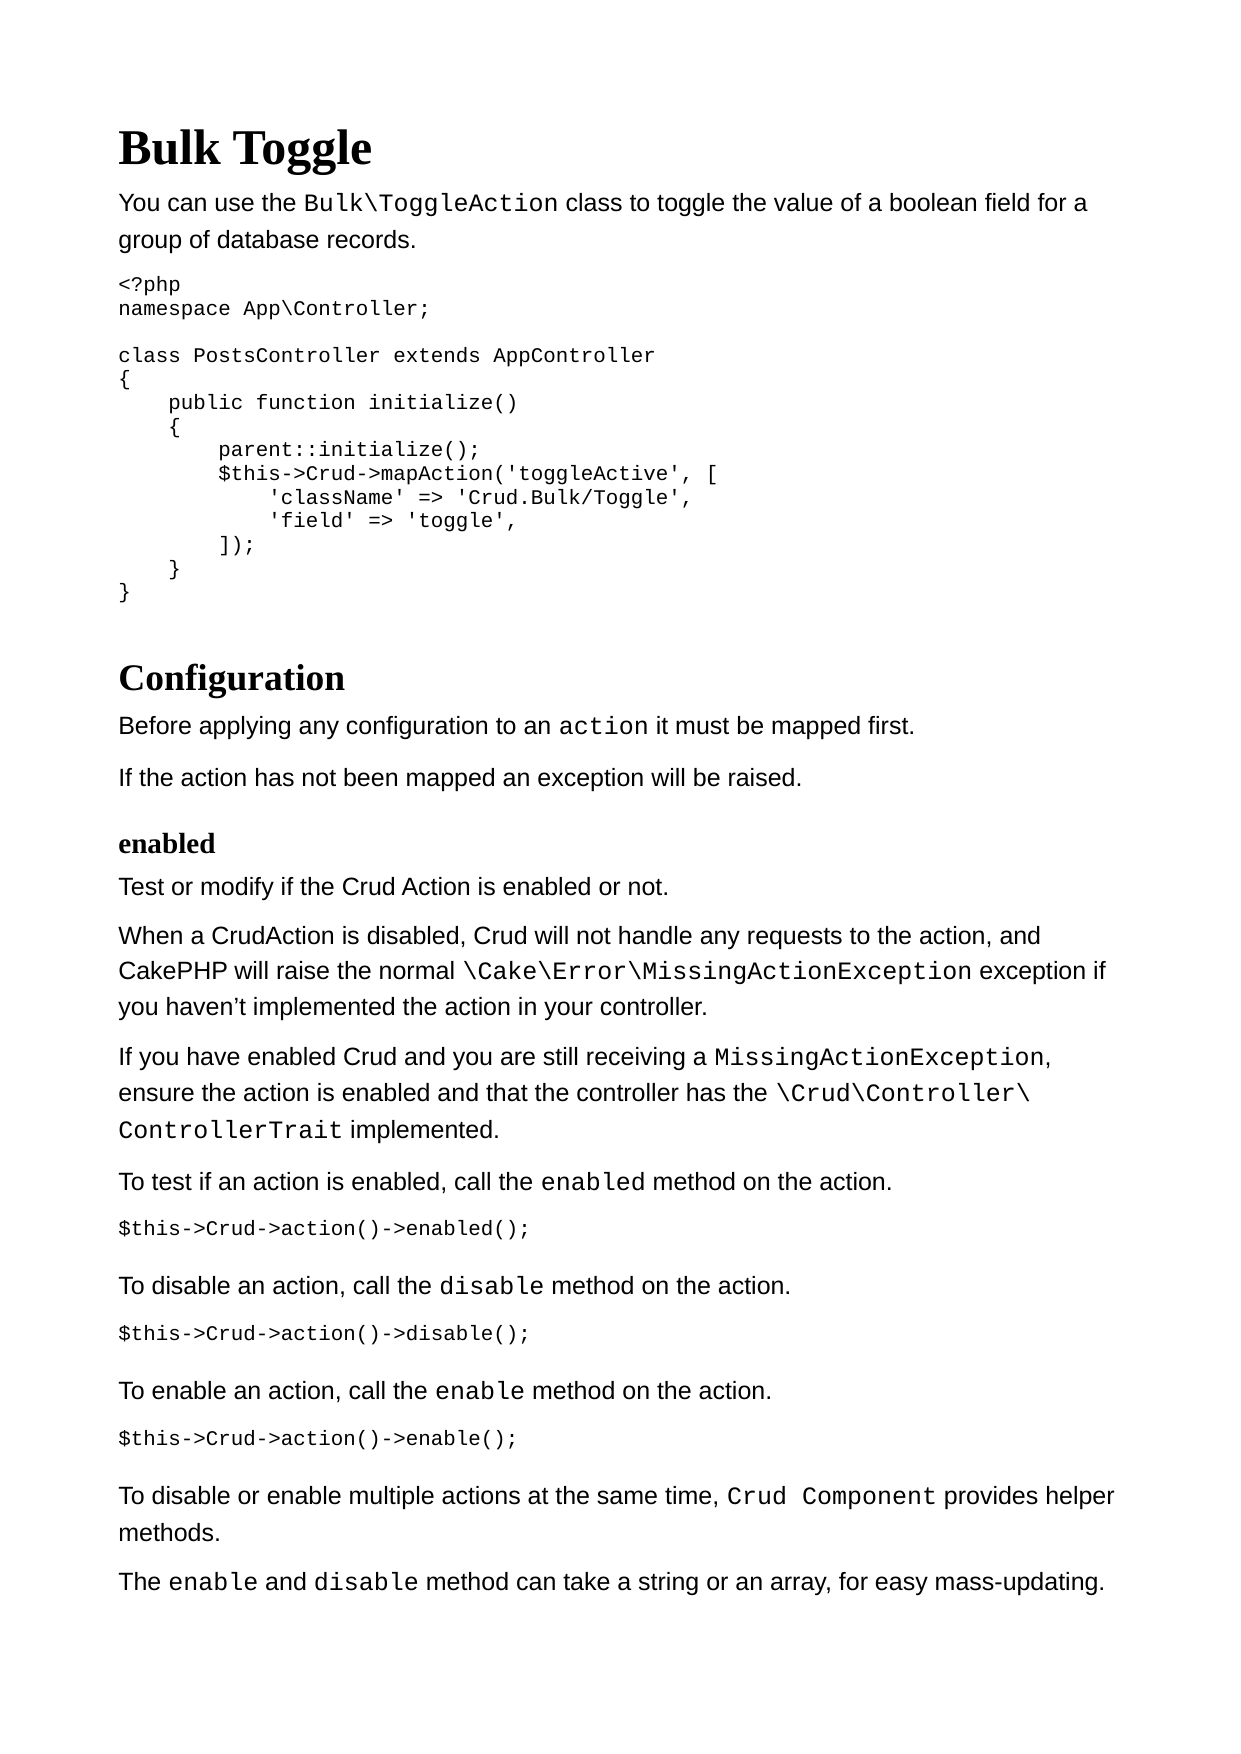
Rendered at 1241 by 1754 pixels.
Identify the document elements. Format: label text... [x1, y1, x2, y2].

text If the action has not been mapped an exception will be raised. [118, 762, 1122, 791]
text To disable an action, call the disable method on the action. [118, 1271, 1122, 1302]
text parent::initialize(); [118, 439, 1122, 463]
text public function initialize() [118, 392, 1122, 416]
text } [118, 581, 1122, 605]
subtitle Bulk Toggle [118, 118, 1122, 176]
text $this->Crud->mapAction('toggleActive', [ [118, 463, 1122, 487]
text { [118, 368, 1122, 392]
text $this->Crud->action()->enable(); [118, 1428, 1122, 1451]
text To disable or enable multiple actions at the same time, Crud Component provides helper methods. [118, 1481, 1122, 1546]
text $this->Crud->action()->enabled(); [118, 1218, 1122, 1242]
text class PostsController extends AppController [118, 345, 1122, 368]
text Before applying any configuration to an action it must be mapped first. [118, 711, 1122, 742]
text } [118, 558, 1122, 581]
text { [118, 416, 1122, 439]
text $this->Crud->action()->disable(); [118, 1323, 1122, 1347]
text ]); [118, 534, 1122, 558]
subtitle enabled [118, 826, 1122, 860]
text 'className' => 'Crud.Bulk/Toggle', [118, 487, 1122, 510]
text <?php [118, 274, 1122, 297]
text Test or modify if the Crud Action is enabled or not. [118, 872, 1122, 901]
text You can use the Bulk\ToggleAction class to toggle the value of a boolean field for a group of database records. [118, 188, 1122, 253]
text 'field' => 'toggle', [118, 510, 1122, 534]
subtitle Configuration [118, 655, 1122, 698]
text To enable an action, call the enable method on the action. [118, 1376, 1122, 1407]
text The enable and disable method can take a string or an array, for easy mass-updating. [118, 1567, 1122, 1597]
text To test if an action is enabled, call the enabled method on the action. [118, 1166, 1122, 1197]
text If you have enabled Crud and you are still receiving a MissingActionException, ensure the action is enabled and that the controller has the \Crud\Controller\ControllerTrait implemented. [118, 1041, 1122, 1146]
text namespace App\Controller; [118, 297, 1122, 321]
text When a CrudAction is disabled, Crud will not handle any requests to the action, and CakePHP will raise the normal \Cake\Error\MissingActionException exception if you haven’t implemented the action in your controller. [118, 921, 1122, 1021]
